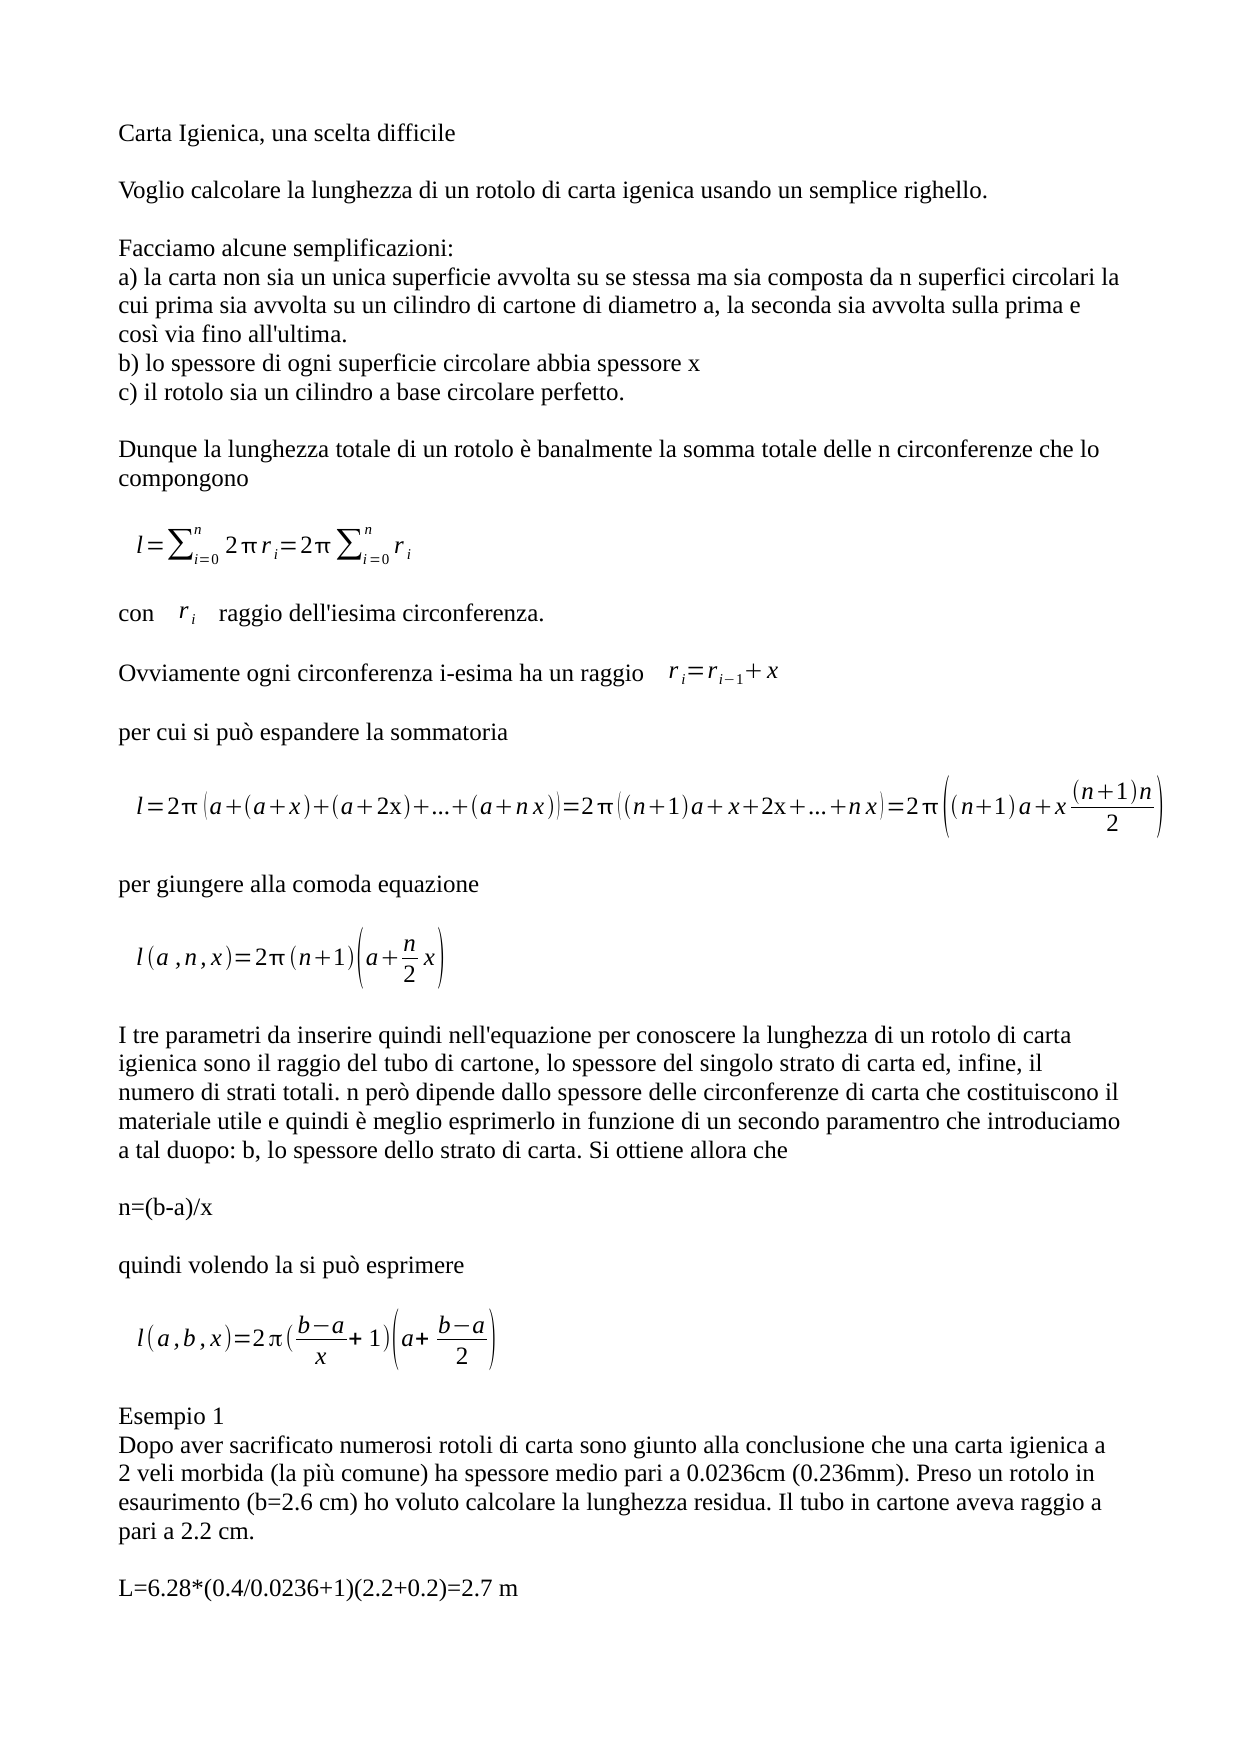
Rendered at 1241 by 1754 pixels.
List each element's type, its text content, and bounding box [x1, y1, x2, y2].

text Dunque la lunghezza totale di un rotolo è banalmente la somma totale delle n circonferenze che lo compongono [118, 434, 1122, 492]
text a) la carta non sia un unica superficie avvolta su se stessa ma sia composta da n superfici circolari la cui prima sia avvolta su un cilindro di cartone di diametro a, la seconda sia avvolta sulla prima e così via fino all'ultima. [118, 262, 1122, 348]
text Ovviamente ogni circonferenza i-esima ha un raggio [118, 657, 1122, 688]
text Esempio 1 [118, 1401, 1122, 1430]
text Carta Igienica, una scelta difficile [118, 118, 1122, 147]
text con raggio dell'iesima circonferenza. [118, 597, 1122, 628]
text Voglio calcolare la lunghezza di un rotolo di carta igenica usando un semplice righello. [118, 176, 1122, 204]
text Facciamo alcune semplificazioni: [118, 233, 1122, 262]
text b) lo spessore di ogni superficie circolare abbia spessore x [118, 348, 1122, 377]
text quindi volendo la si può esprimere [118, 1250, 1122, 1278]
text c) il rotolo sia un cilindro a base circolare perfetto. [118, 377, 1122, 406]
text per cui si può espandere la sommatoria [118, 717, 1122, 745]
text L=6.28*(0.4/0.0236+1)(2.2+0.2)=2.7 m [118, 1573, 1122, 1602]
text n=(b-a)/x [118, 1192, 1122, 1221]
text I tre parametri da inserire quindi nell'equazione per conoscere la lunghezza di un rotolo di carta igienica sono il raggio del tubo di cartone, lo spessore del singolo strato di carta ed, infine, il numero di strati totali. n però dipende dallo spessore delle circonferenze di carta che costituiscono il materiale utile e quindi è meglio esprimerlo in funzione di un secondo paramentro che introduciamo a tal duopo: b, lo spessore dello strato di carta. Si ottiene allora che [118, 1020, 1122, 1163]
text per giungere alla comoda equazione [118, 869, 1122, 897]
text Dopo aver sacrificato numerosi rotoli di carta sono giunto alla conclusione che una carta igienica a 2 veli morbida (la più comune) ha spessore medio pari a 0.0236cm (0.236mm). Preso un rotolo in esaurimento (b=2.6 cm) ho voluto calcolare la lunghezza residua. Il tubo in cartone aveva raggio a pari a 2.2 cm. [118, 1430, 1122, 1545]
